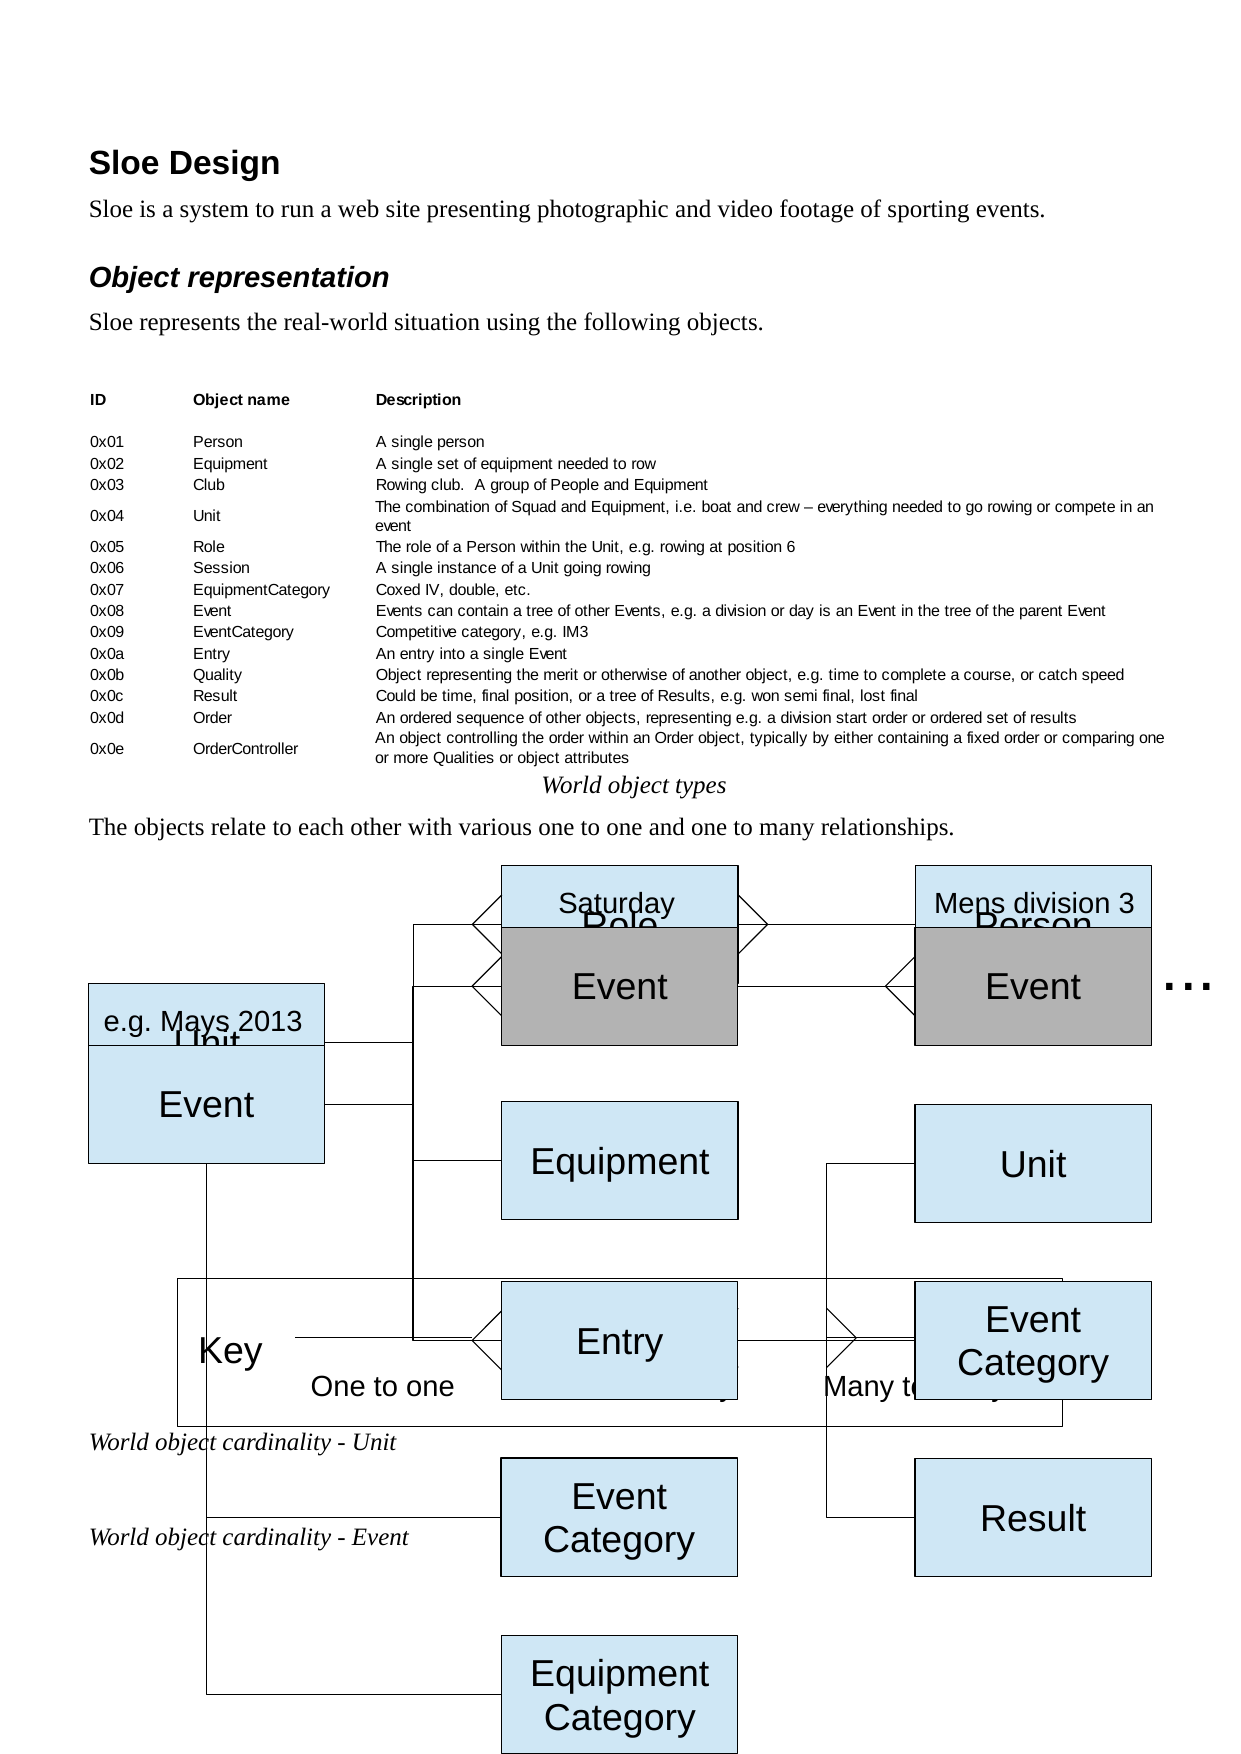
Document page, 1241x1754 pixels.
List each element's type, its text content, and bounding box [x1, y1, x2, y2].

text World object cardinality - Unit [325, 1043, 412, 1104]
text World object cardinality - Unit [475, 898, 501, 924]
text World object cardinality - Unit [739, 925, 765, 951]
text World object cardinality - Unit [475, 1341, 501, 1367]
text World object cardinality - Unit [475, 960, 501, 986]
text World object cardinality - Unit [888, 960, 914, 986]
subtitle Sloe Design [88, 143, 1181, 182]
text World object types [88, 402, 1181, 799]
text World object cardinality - Unit [414, 866, 1181, 1456]
subtitle Object representation [88, 261, 1181, 294]
text World object cardinality - Unit [414, 925, 501, 986]
text Sloe represents the real-world situation using the following objects. [88, 307, 1181, 335]
text World object cardinality - Event [88, 1522, 206, 1551]
text World object cardinality - Event [1152, 1522, 1181, 1551]
text World object cardinality - Unit [739, 898, 765, 924]
text World object cardinality - Unit [827, 1279, 1062, 1337]
text World object cardinality - Unit [207, 1279, 826, 1426]
text World object cardinality - Unit [475, 925, 501, 951]
text World object cardinality - Unit [88, 866, 501, 1042]
text World object cardinality - Unit [414, 1279, 826, 1340]
text World object cardinality - Unit [475, 987, 501, 1013]
text World object cardinality - Unit [738, 925, 915, 986]
text World object cardinality - Unit [88, 1164, 206, 1456]
text World object cardinality - Unit [207, 1427, 826, 1456]
text World object cardinality - Unit [827, 1311, 853, 1337]
text Sloe is a system to run a web site presenting photographic and video footage of sporting events. [88, 194, 1181, 223]
text World object cardinality - Unit [889, 987, 914, 1012]
text World object cardinality - Unit [739, 866, 915, 924]
text World object cardinality - Event [738, 1522, 914, 1551]
text The objects relate to each other with various one to one and one to many relationships. [88, 812, 1181, 841]
text World object cardinality - Unit [827, 1341, 1062, 1426]
text World object cardinality - Unit [178, 1279, 206, 1426]
text World object cardinality - Event [207, 1522, 500, 1551]
text World object cardinality - Unit [475, 1314, 501, 1340]
text World object cardinality - Unit [207, 1105, 412, 1278]
